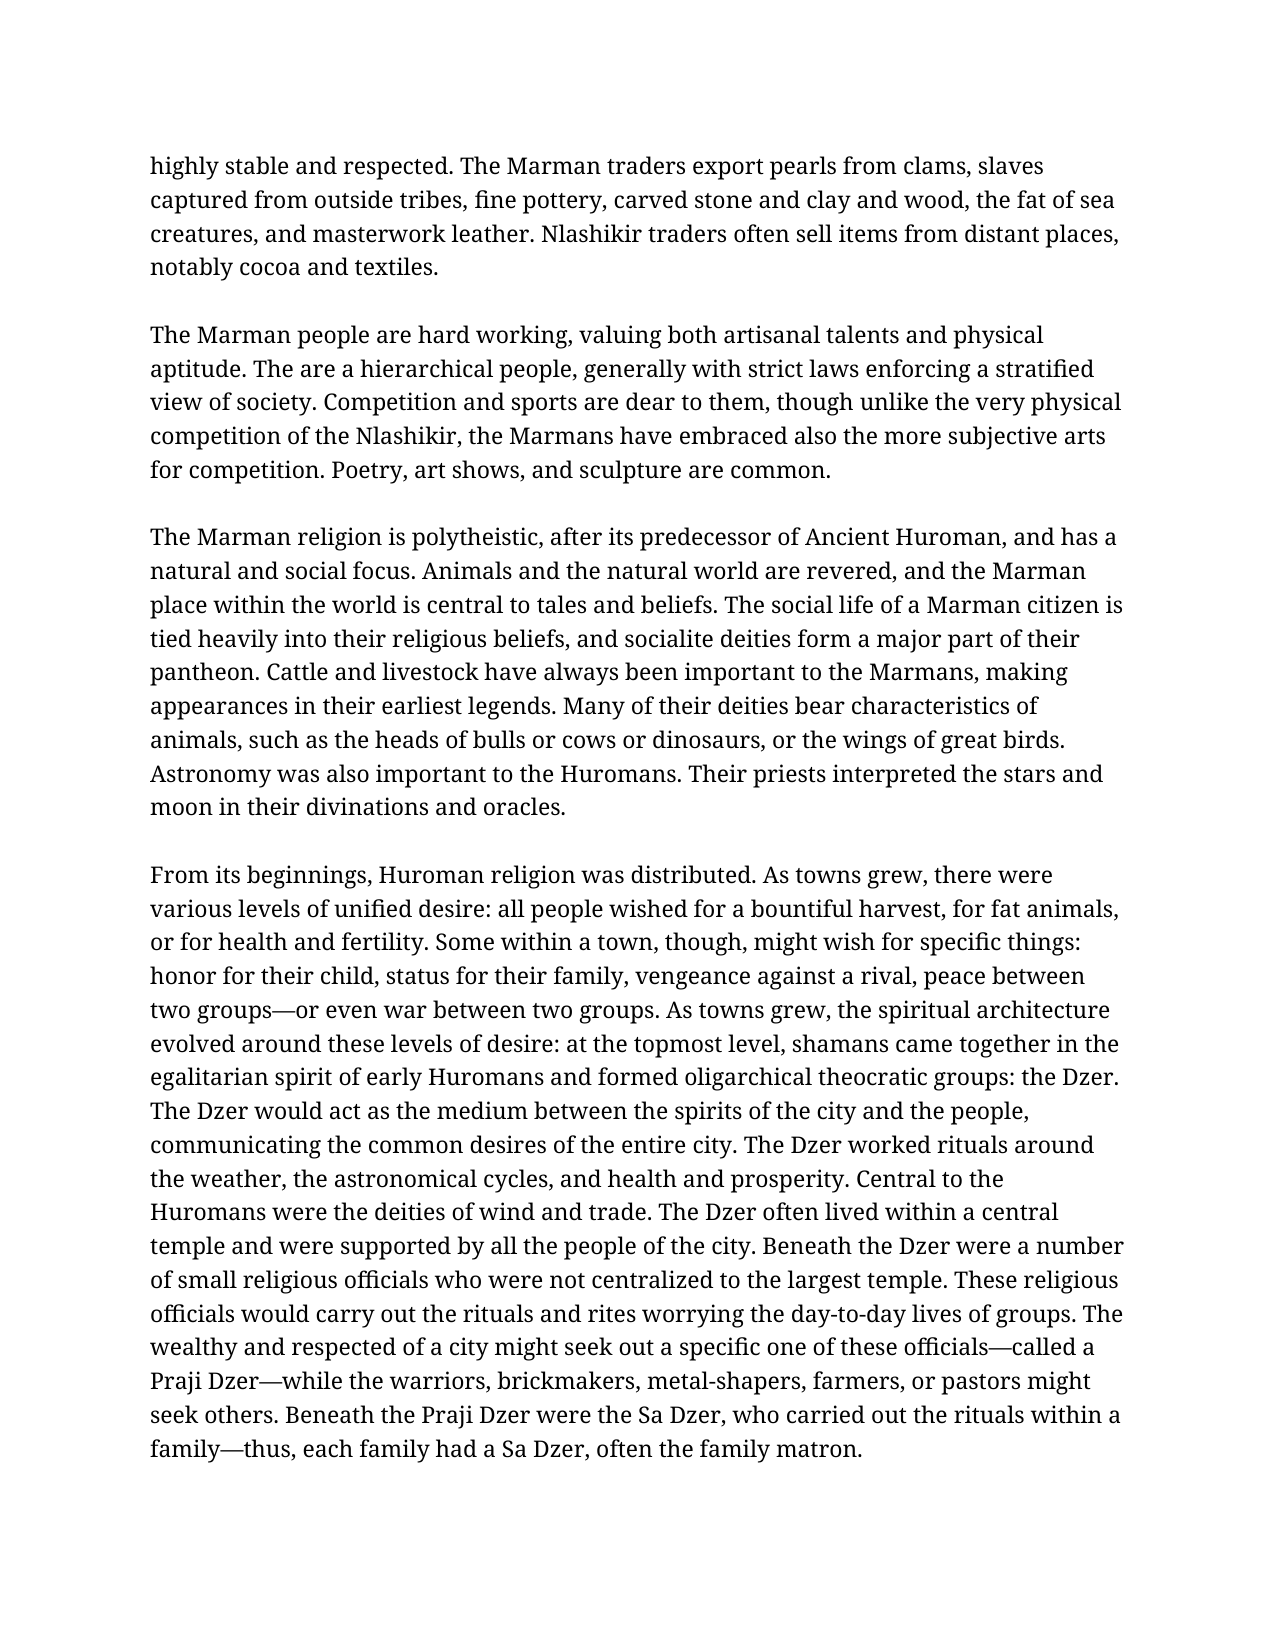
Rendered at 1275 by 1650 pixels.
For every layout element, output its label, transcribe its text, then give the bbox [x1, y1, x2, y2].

text highly stable and respected. The Marman traders export pearls from clams, slaves captured from outside tribes, fine pottery, carved stone and clay and wood, the fat of sea creatures, and masterwork leather. Nlashikir traders often sell items from distant places, notably cocoa and textiles. [150, 150, 1125, 282]
text The Marman people are hard working, valuing both artisanal talents and physical aptitude. The are a hierarchical people, generally with strict laws enforcing a stratified view of society. Competition and sports are dear to them, though unlike the very physical competition of the Nlashikir, the Marmans have embraced also the more subjective arts for competition. Poetry, art shows, and sculpture are common. [150, 319, 1125, 485]
text From its beginnings, Huroman religion was distributed. As towns grew, there were various levels of unified desire: all people wished for a bountiful harvest, for fat animals, or for health and fertility. Some within a town, though, might wish for specific things: honor for their child, status for their family, vengeance against a rival, peace between two groups—or even war between two groups. As towns grew, the spiritual architecture evolved around these levels of desire: at the topmost level, shamans came together in the egalitarian spirit of early Huromans and formed oligarchical theocratic groups: the Dzer. The Dzer would act as the medium between the spirits of the city and the people, communicating the common desires of the entire city. The Dzer worked rituals around the weather, the astronomical cycles, and health and prosperity. Central to the Huromans were the deities of wind and trade. The Dzer often lived within a central temple and were supported by all the people of the city. Beneath the Dzer were a number of small religious officials who were not centralized to the largest temple. These religious officials would carry out the rituals and rites worrying the day-to-day lives of groups. The wealthy and respected of a city might seek out a specific one of these officials—called a Praji Dzer—while the warriors, brickmakers, metal-shapers, farmers, or pastors might seek others. Beneath the Praji Dzer were the Sa Dzer, who carried out the rituals within a family—thus, each family had a Sa Dzer, often the family matron. [150, 859, 1125, 1464]
text The Marman religion is polytheistic, after its predecessor of Ancient Huroman, and has a natural and social focus. Animals and the natural world are revered, and the Marman place within the world is central to tales and beliefs. The social life of a Marman citizen is tied heavily into their religious beliefs, and socialite deities form a major part of their pantheon. Cattle and livestock have always been important to the Marmans, making appearances in their earliest legends. Many of their deities bear characteristics of animals, such as the heads of bulls or cows or dinosaurs, or the wings of great birds. Astronomy was also important to the Huromans. Their priests interpreted the stars and moon in their divinations and oracles. [150, 521, 1125, 822]
